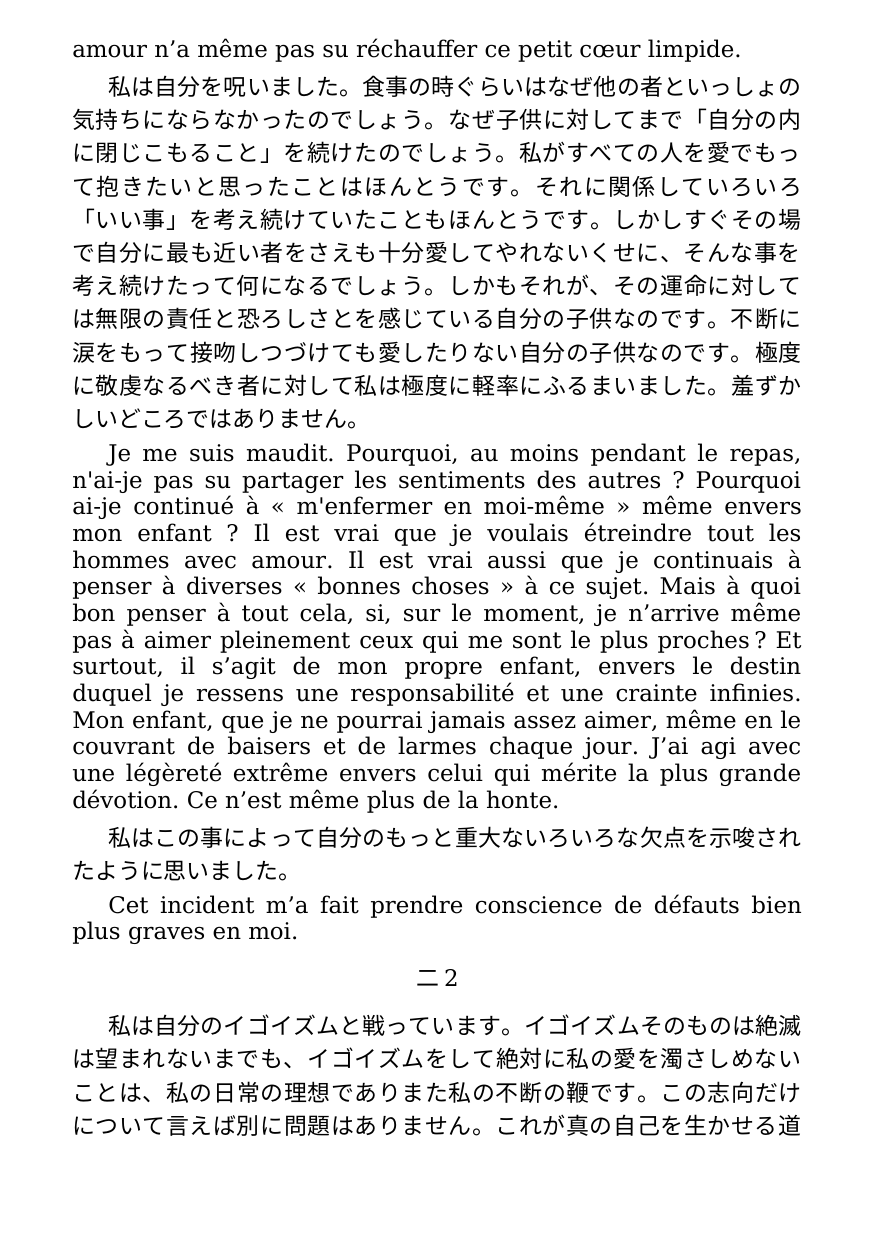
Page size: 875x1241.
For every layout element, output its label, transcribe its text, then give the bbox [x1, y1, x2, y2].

text 私はこの事によって自分のもっと重大ないろいろな欠点を示唆されたように思いました。 [72, 819, 802, 886]
text Je me suis maudit. Pourquoi, au moins pendant le repas, n'ai-je pas su partager les sentiments des autres ? Pourquoi ai-je continué à « m'enfermer en moi-même » même envers mon enfant ? Il est vrai que je voulais étreindre tout les hommes avec amour. Il est vrai aussi que je continuais à penser à diverses « bonnes choses » à ce sujet. Mais à quoi bon penser à tout cela, si, sur le moment, je n’arrive même pas à aimer pleinement ceux qui me sont le plus proches ? Et surtout, il s’agit de mon propre enfant, envers le destin duquel je ressens une responsabilité et une crainte infinies. Mon enfant, que je ne pourrai jamais assez aimer, même en le couvrant de baisers et de larmes chaque jour. J’ai agi avec une légèreté extrême envers celui qui mérite la plus grande dévotion. Ce n’est même plus de la honte. [72, 440, 802, 813]
text Cet incident m’a fait prendre conscience de défauts bien plus graves en moi. [72, 892, 802, 945]
text 私は自分を呪いました。食事の時ぐらいはなぜ他の者といっしょの気持ちにならなかったのでしょう。なぜ子供に対してまで「自分の内に閉じこもること」を続けたのでしょう。私がすべての人を愛でもって抱きたいと思ったことはほんとうです。それに関係していろいろ「いい事」を考え続けていたこともほんとうです。しかしすぐその場で自分に最も近い者をさえも十分愛してやれないくせに、そんな事を考え続けたって何になるでしょう。しかもそれが、その運命に対しては無限の責任と恐ろしさとを感じている自分の子供なのです。不断に涙をもって接吻しつづけても愛したりない自分の子供なのです。極度に敬虔なるべき者に対して私は極度に軽率にふるまいました。羞ずかしいどころではありません。 [72, 69, 802, 434]
text 私は自分のイゴイズムと戦っています。イゴイズムそのものは絶滅は望まれないまでも、イゴイズムをして絶対に私の愛を濁さしめないことは、私の日常の理想でありまた私の不断の鞭です。この志向だけについて言えば別に問題はありません。これが真の自己を生かせる道 [72, 1008, 802, 1141]
text amour n’a même pas su réchauffer ce petit cœur limpide. [72, 36, 802, 63]
subtitle 二 2 [36, 957, 838, 996]
